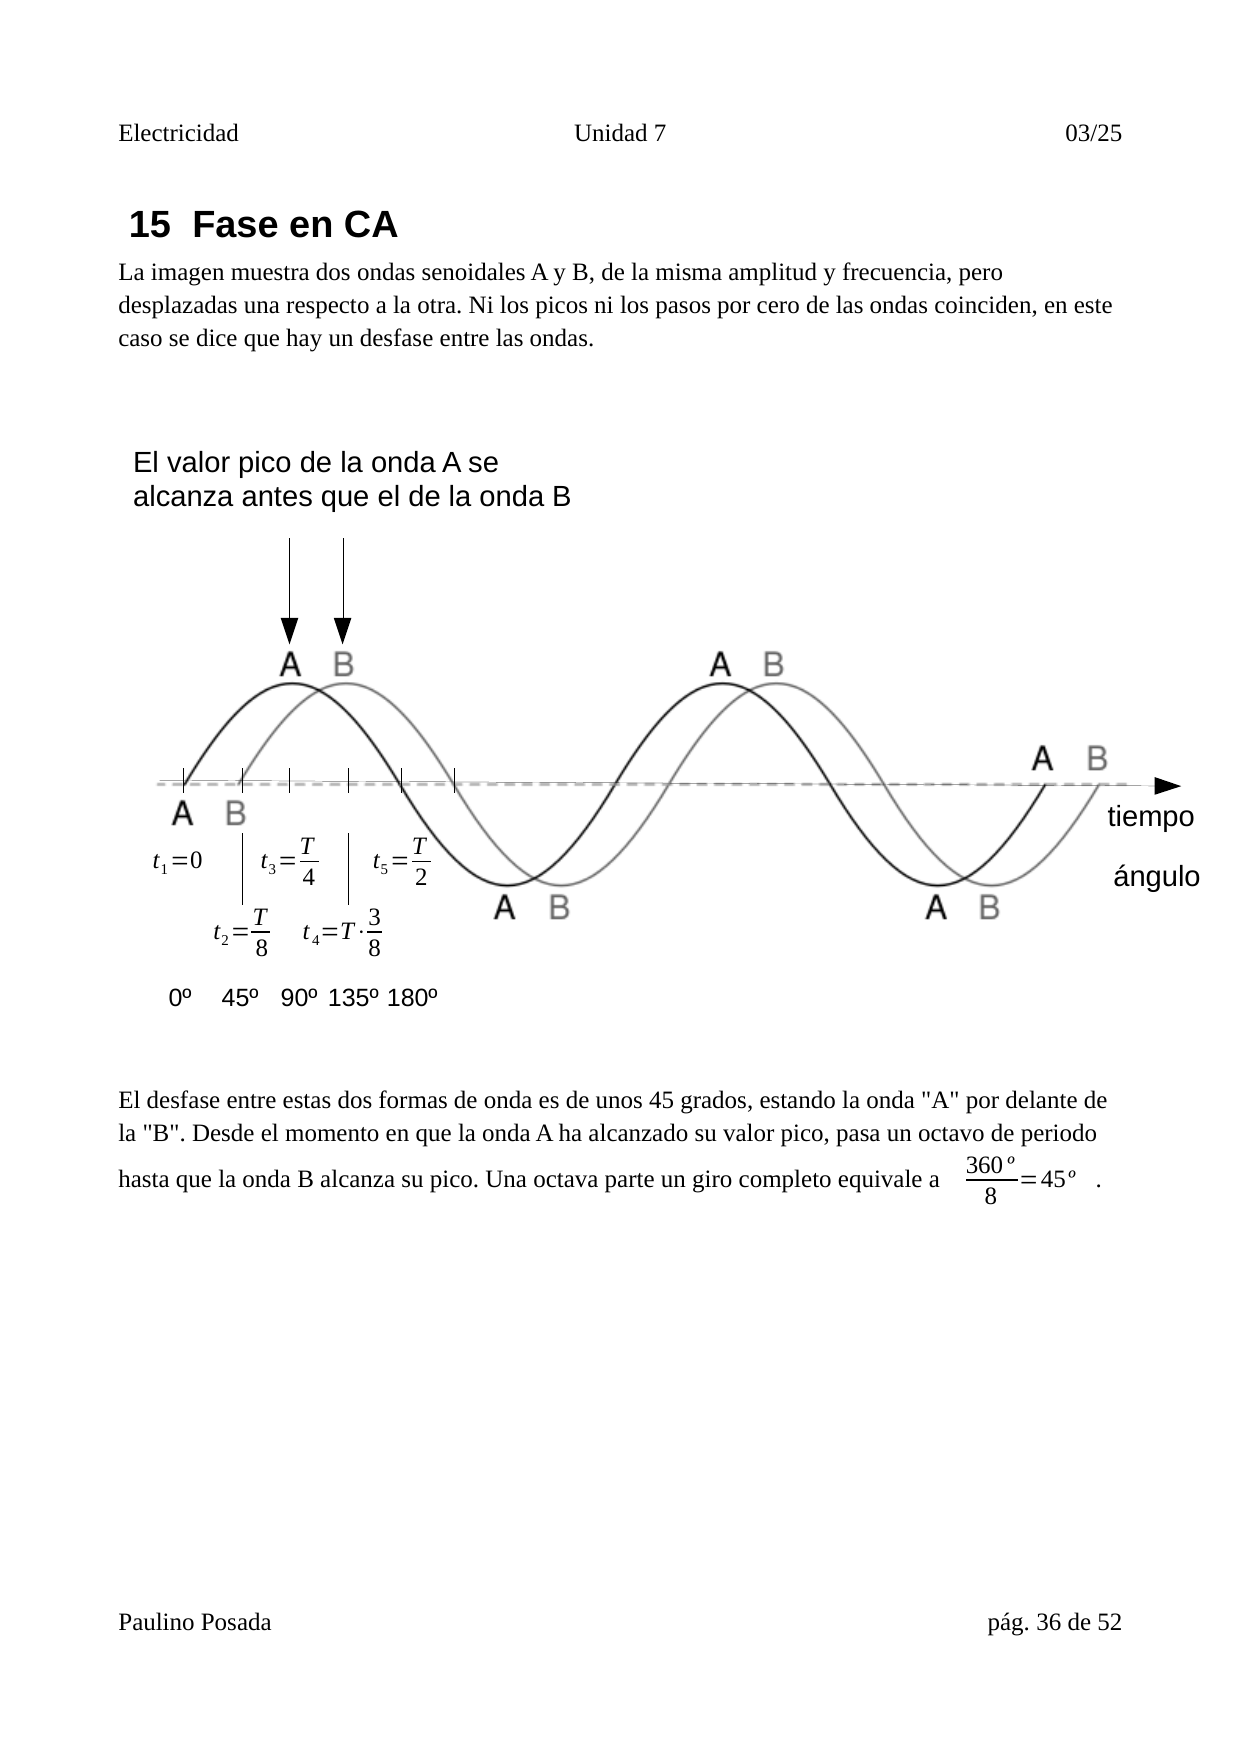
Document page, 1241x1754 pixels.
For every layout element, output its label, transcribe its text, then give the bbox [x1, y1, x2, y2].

subtitle Fase en CA [118, 201, 1122, 245]
text El desfase entre estas dos formas de onda es de unos 45 grados, estando la onda "A" por delante de la "B". Desde el momento en que la onda A ha alcanzado su valor pico, pasa un octavo de periodo hasta que la onda B alcanza su pico. Una octava parte un giro completo equivale a . [118, 1085, 1122, 1210]
text La imagen muestra dos ondas senoidales A y B, de la misma amplitud y frecuencia, pero desplazadas una respecto a la otra. Ni los picos ni los pasos por cero de las ondas coinciden, en este caso se dice que hay un desfase entre las ondas. [118, 257, 1122, 352]
picture [134, 631, 1141, 932]
